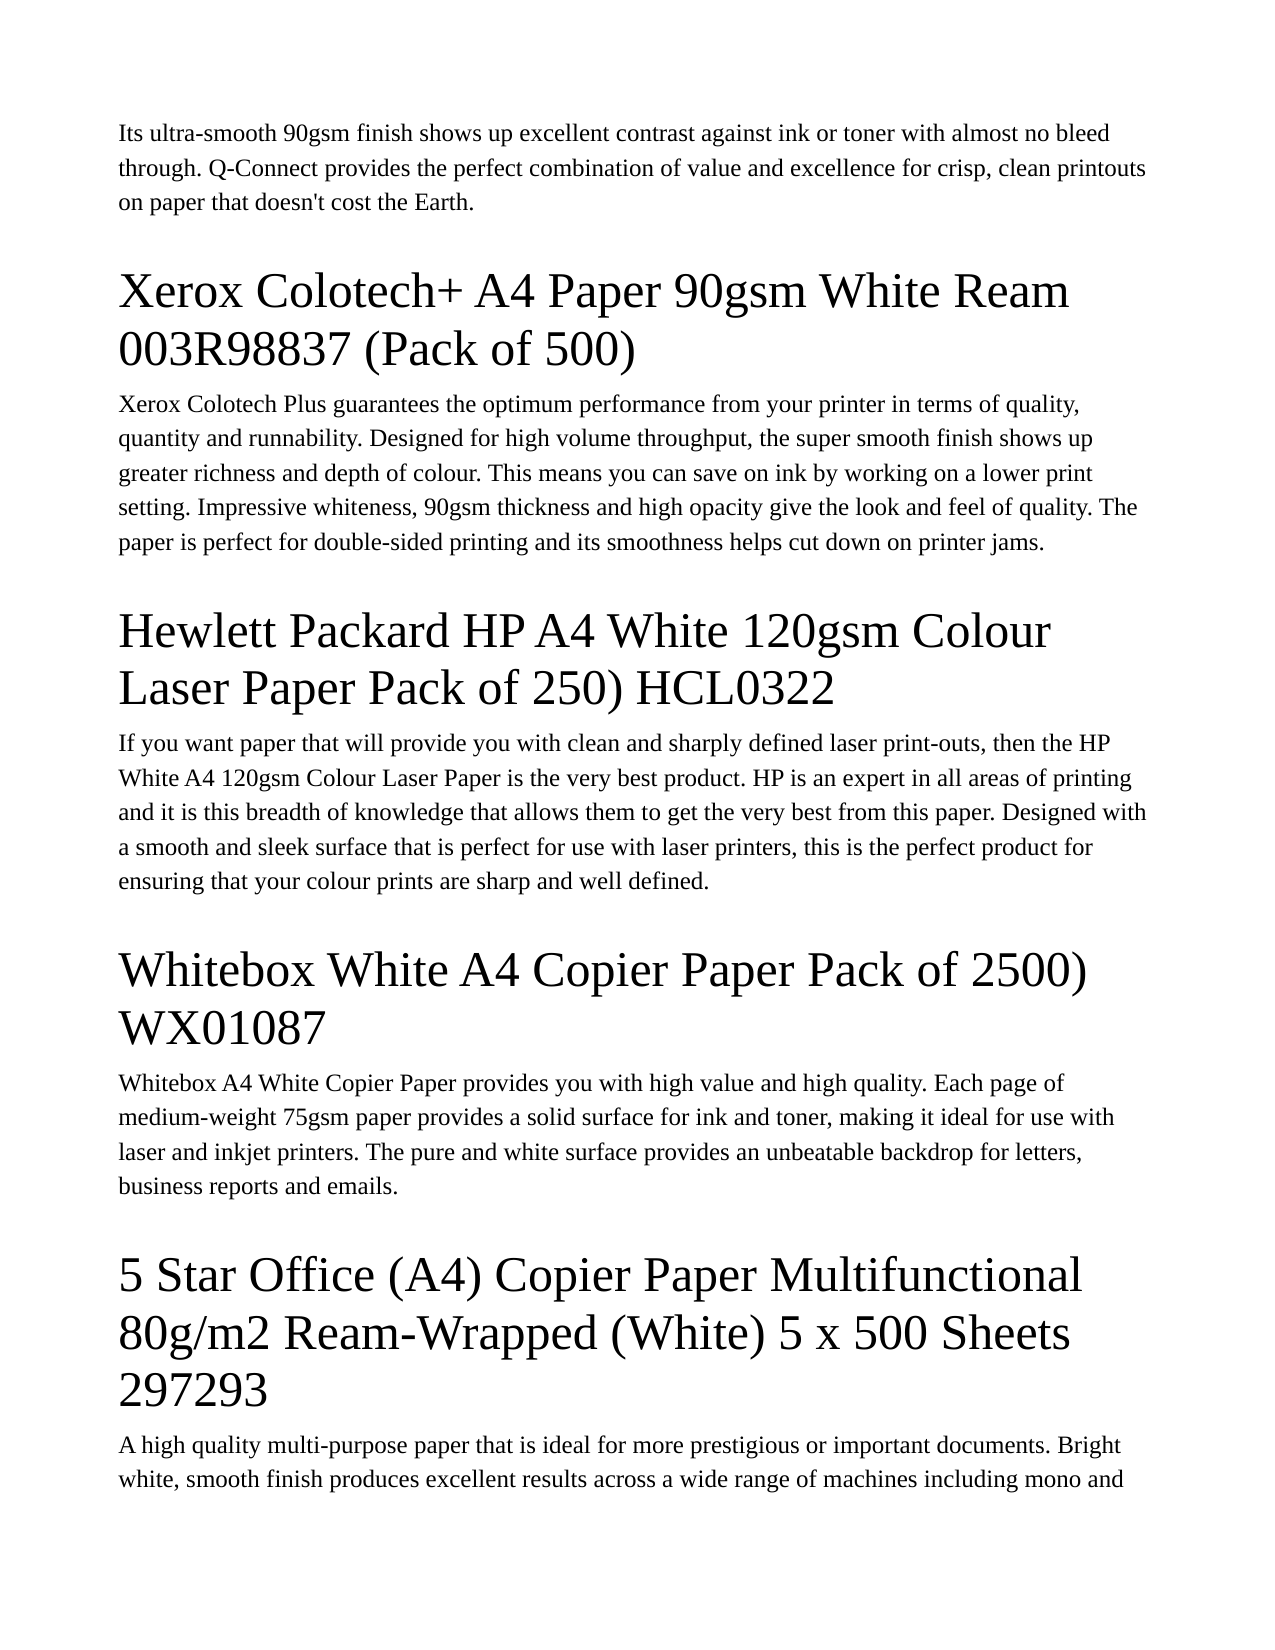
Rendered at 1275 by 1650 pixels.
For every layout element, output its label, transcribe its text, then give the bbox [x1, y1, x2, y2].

subtitle Hewlett Packard HP A4 White 120gsm Colour Laser Paper Pack of 250) HCL0322 [118, 601, 1157, 716]
text If you want paper that will provide you with clean and sharply defined laser print-outs, then the HP White A4 120gsm Colour Laser Paper is the very best product. HP is an expert in all areas of printing and it is this breadth of knowledge that allows them to get the very best from this paper. Designed with a smooth and sleek surface that is perfect for use with laser printers, this is the perfect product for ensuring that your colour prints are sharp and well defined. [118, 728, 1157, 895]
subtitle 5 Star Office (A4) Copier Paper Multifunctional 80g/m2 Ream-Wrapped (White) 5 x 500 Sheets 297293 [118, 1245, 1157, 1418]
subtitle Whitebox White A4 Copier Paper Pack of 2500) WX01087 [118, 940, 1157, 1055]
subtitle Xerox Colotech+ A4 Paper 90gsm White Ream 003R98837 (Pack of 500) [118, 261, 1157, 376]
text A high quality multi-purpose paper that is ideal for more prestigious or important documents. Bright white, smooth finish produces excellent results across a wide range of machines including mono and [118, 1430, 1157, 1493]
text Its ultra-smooth 90gsm finish shows up excellent contrast against ink or toner with almost no bleed through. Q-Connect provides the perfect combination of value and excellence for crisp, clean printouts on paper that doesn't cost the Earth. [118, 118, 1157, 216]
text Whitebox A4 White Copier Paper provides you with high value and high quality. Each page of medium-weight 75gsm paper provides a solid surface for ink and toner, making it ideal for use with laser and inkjet printers. The pure and white surface provides an unbeatable backdrop for letters, business reports and emails. [118, 1068, 1157, 1200]
text Xerox Colotech Plus guarantees the optimum performance from your printer in terms of quality, quantity and runnability. Designed for high volume throughput, the super smooth finish shows up greater richness and depth of colour. This means you can save on ink by working on a lower print setting. Impressive whiteness, 90gsm thickness and high opacity give the look and feel of quality. The paper is perfect for double-sided printing and its smoothness helps cut down on printer jams. [118, 389, 1157, 555]
